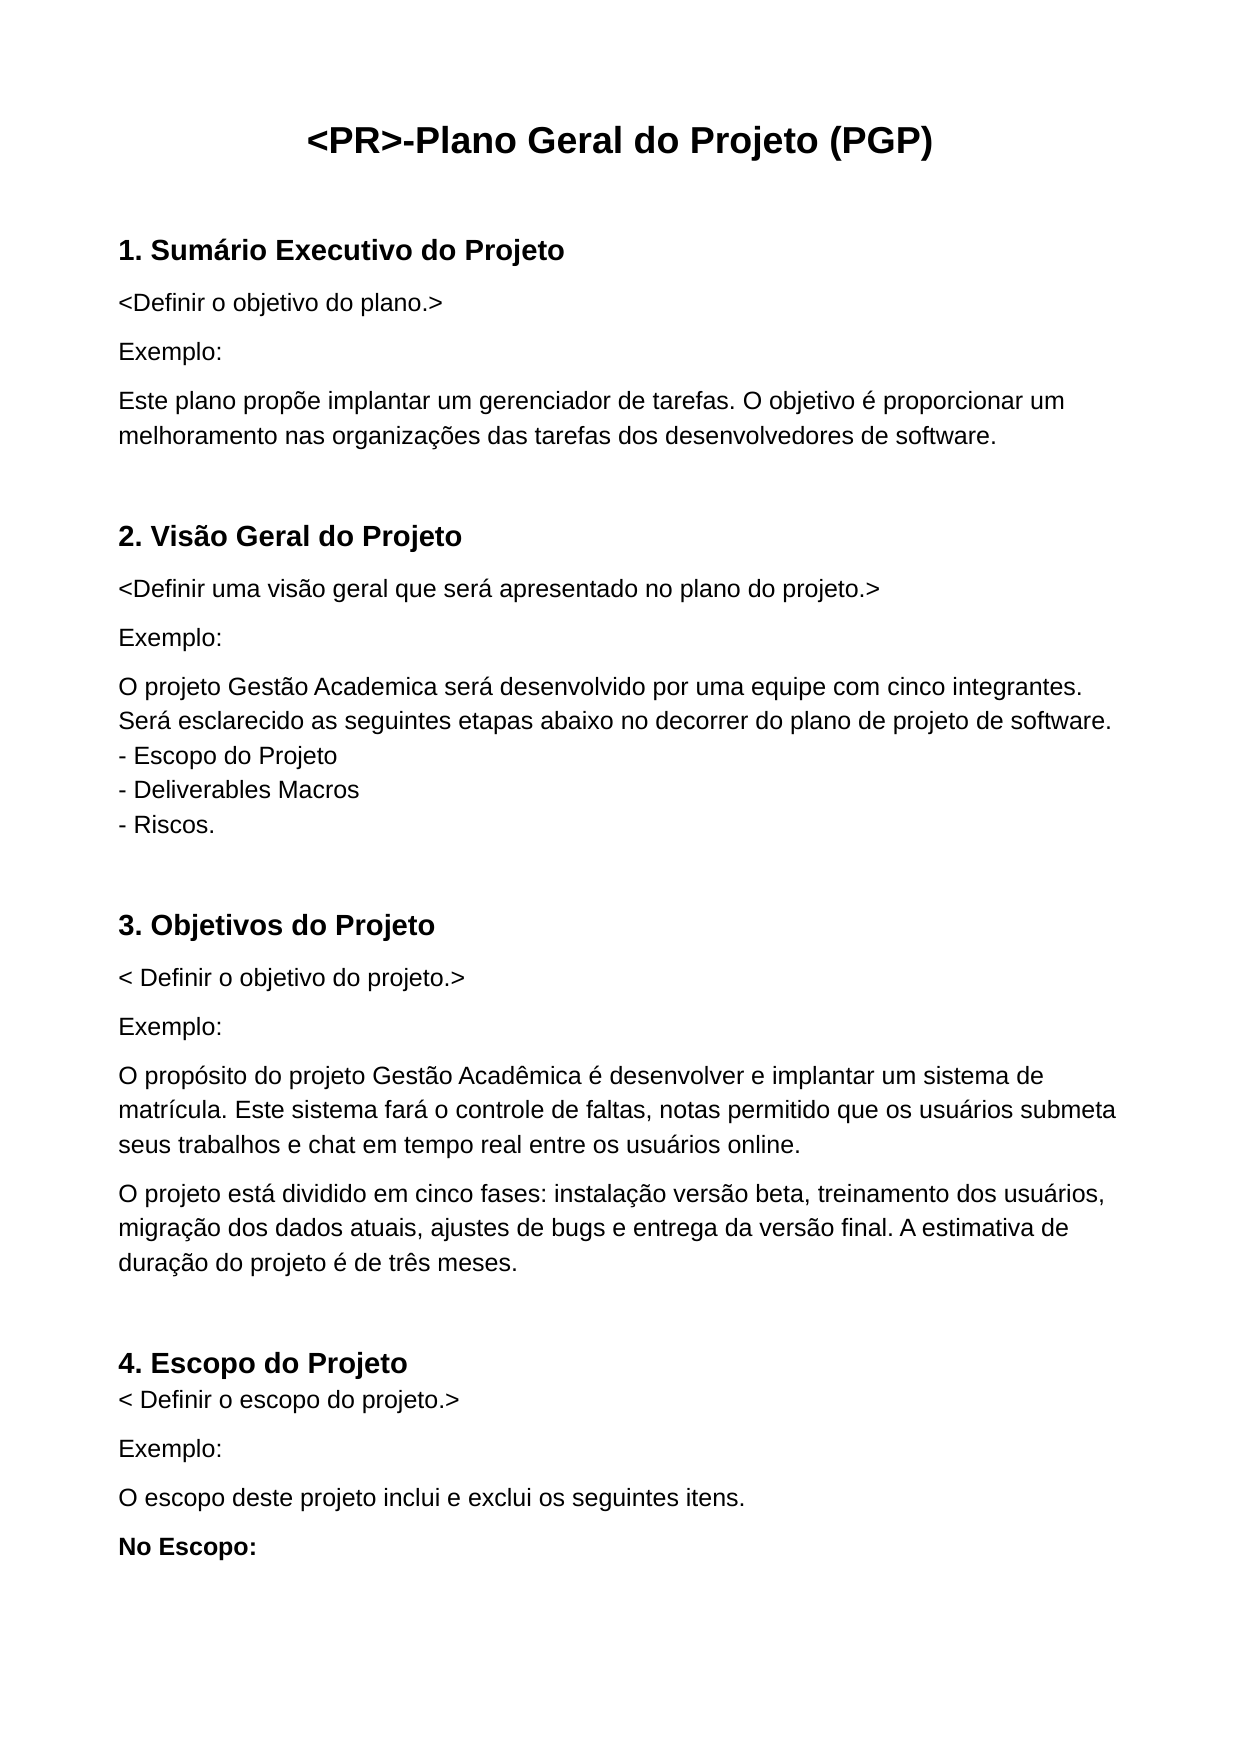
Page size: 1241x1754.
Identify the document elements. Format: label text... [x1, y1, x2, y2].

text 3. Objetivos do Projeto [118, 908, 1122, 941]
text O propósito do projeto Gestão Acadêmica é desenvolver e implantar um sistema de matrícula. Este sistema fará o controle de faltas, notas permitido que os usuários submeta seus trabalhos e chat em tempo real entre os usuários online. [118, 1061, 1122, 1158]
text Exemplo: [118, 337, 1122, 366]
text <Definir uma visão geral que será apresentado no plano do projeto.> [118, 574, 1122, 602]
text Este plano propõe implantar um gerenciador de tarefas. O objetivo é proporcionar um melhoramento nas organizações das tarefas dos desenvolvedores de software. [118, 386, 1122, 449]
text 4. Escopo do Projeto < Definir o escopo do projeto.> [118, 1346, 1122, 1414]
text <PR>-Plano Geral do Projeto (PGP) [118, 118, 1122, 161]
text Exemplo: [118, 1012, 1122, 1041]
text O escopo deste projeto inclui e exclui os seguintes itens. [118, 1483, 1122, 1512]
text 1. Sumário Executivo do Projeto [118, 233, 1122, 267]
text Exemplo: [118, 623, 1122, 652]
text 2. Visão Geral do Projeto [118, 519, 1122, 552]
text <Definir o objetivo do plano.> [118, 288, 1122, 317]
text No Escopo: [118, 1532, 1122, 1561]
text < Definir o objetivo do projeto.> [118, 963, 1122, 991]
text Exemplo: [118, 1434, 1122, 1463]
text O projeto Gestão Academica será desenvolvido por uma equipe com cinco integrantes. Será esclarecido as seguintes etapas abaixo no decorrer do plano de projeto de software. - Escopo do Projeto - Deliverables Macros - Riscos. [118, 672, 1122, 838]
text O projeto está dividido em cinco fases: instalação versão beta, treinamento dos usuários, migração dos dados atuais, ajustes de bugs e entrega da versão final. A estimativa de duração do projeto é de três meses. [118, 1179, 1122, 1277]
